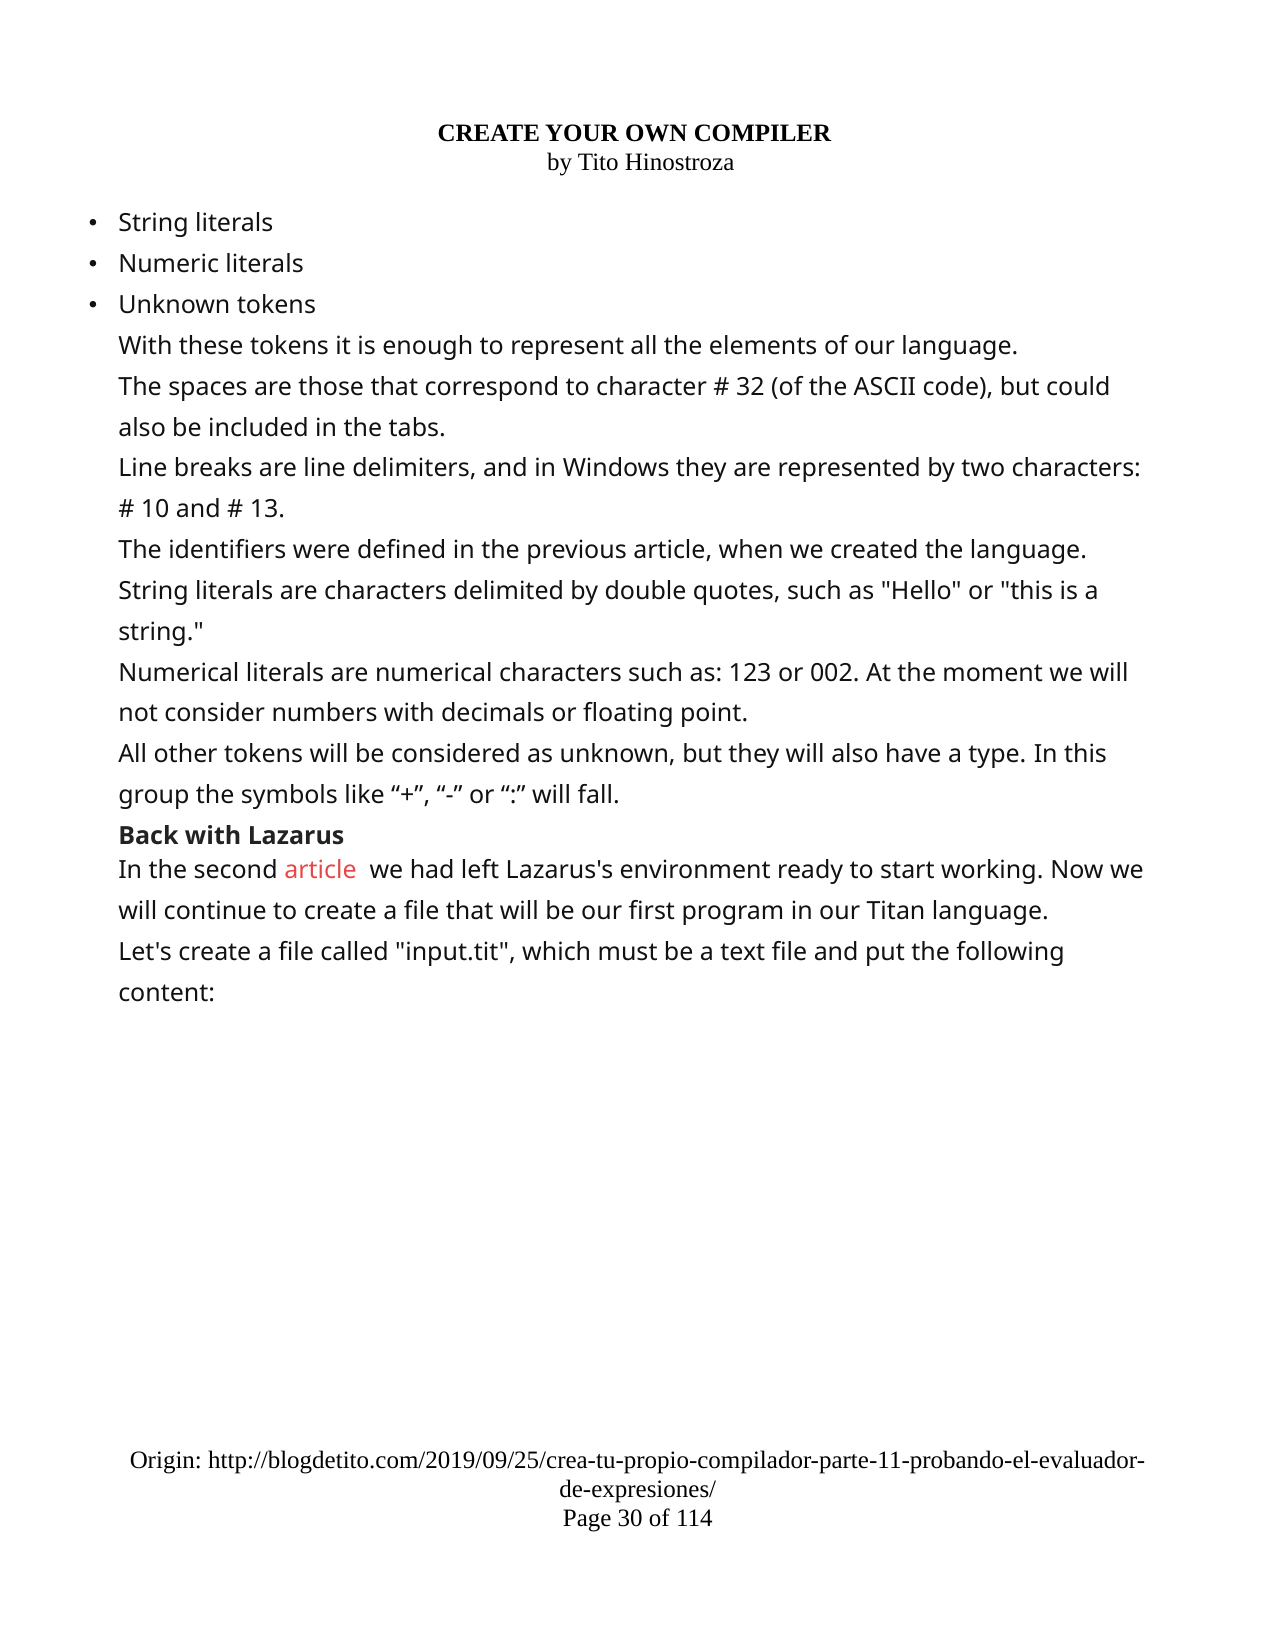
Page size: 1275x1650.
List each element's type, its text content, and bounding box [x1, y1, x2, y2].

list Unknown tokens [118, 287, 1157, 321]
text With these tokens it is enough to represent all the elements of our language. [118, 328, 1157, 362]
text All other tokens will be considered as unknown, but they will also have a type. In this group the symbols like “+”, “-” or “:” will fall. [118, 736, 1157, 811]
list String literals [118, 205, 1157, 239]
text Line breaks are line delimiters, and in Windows they are represented by two characters: # 10 and # 13. [118, 450, 1157, 525]
text The spaces are those that correspond to character # 32 (of the ASCII code), but could also be included in the tabs. [118, 368, 1157, 443]
text In the second article we had left Lazarus's environment ready to start working. Now we will continue to create a file that will be our first program in our Titan language. [118, 852, 1157, 927]
text Numerical literals are numerical characters such as: 123 or 002. At the moment we will not consider numbers with decimals or floating point. [118, 654, 1157, 729]
text String literals are characters delimited by double quotes, such as "Hello" or "this is a string." [118, 573, 1157, 647]
list Numeric literals [118, 246, 1157, 280]
text The identifiers were defined in the previous article, when we created the language. [118, 532, 1157, 566]
subtitle Back with Lazarus [118, 818, 1157, 852]
text Let's create a file called "input.tit", which must be a text file and put the following content: [118, 933, 1157, 1008]
